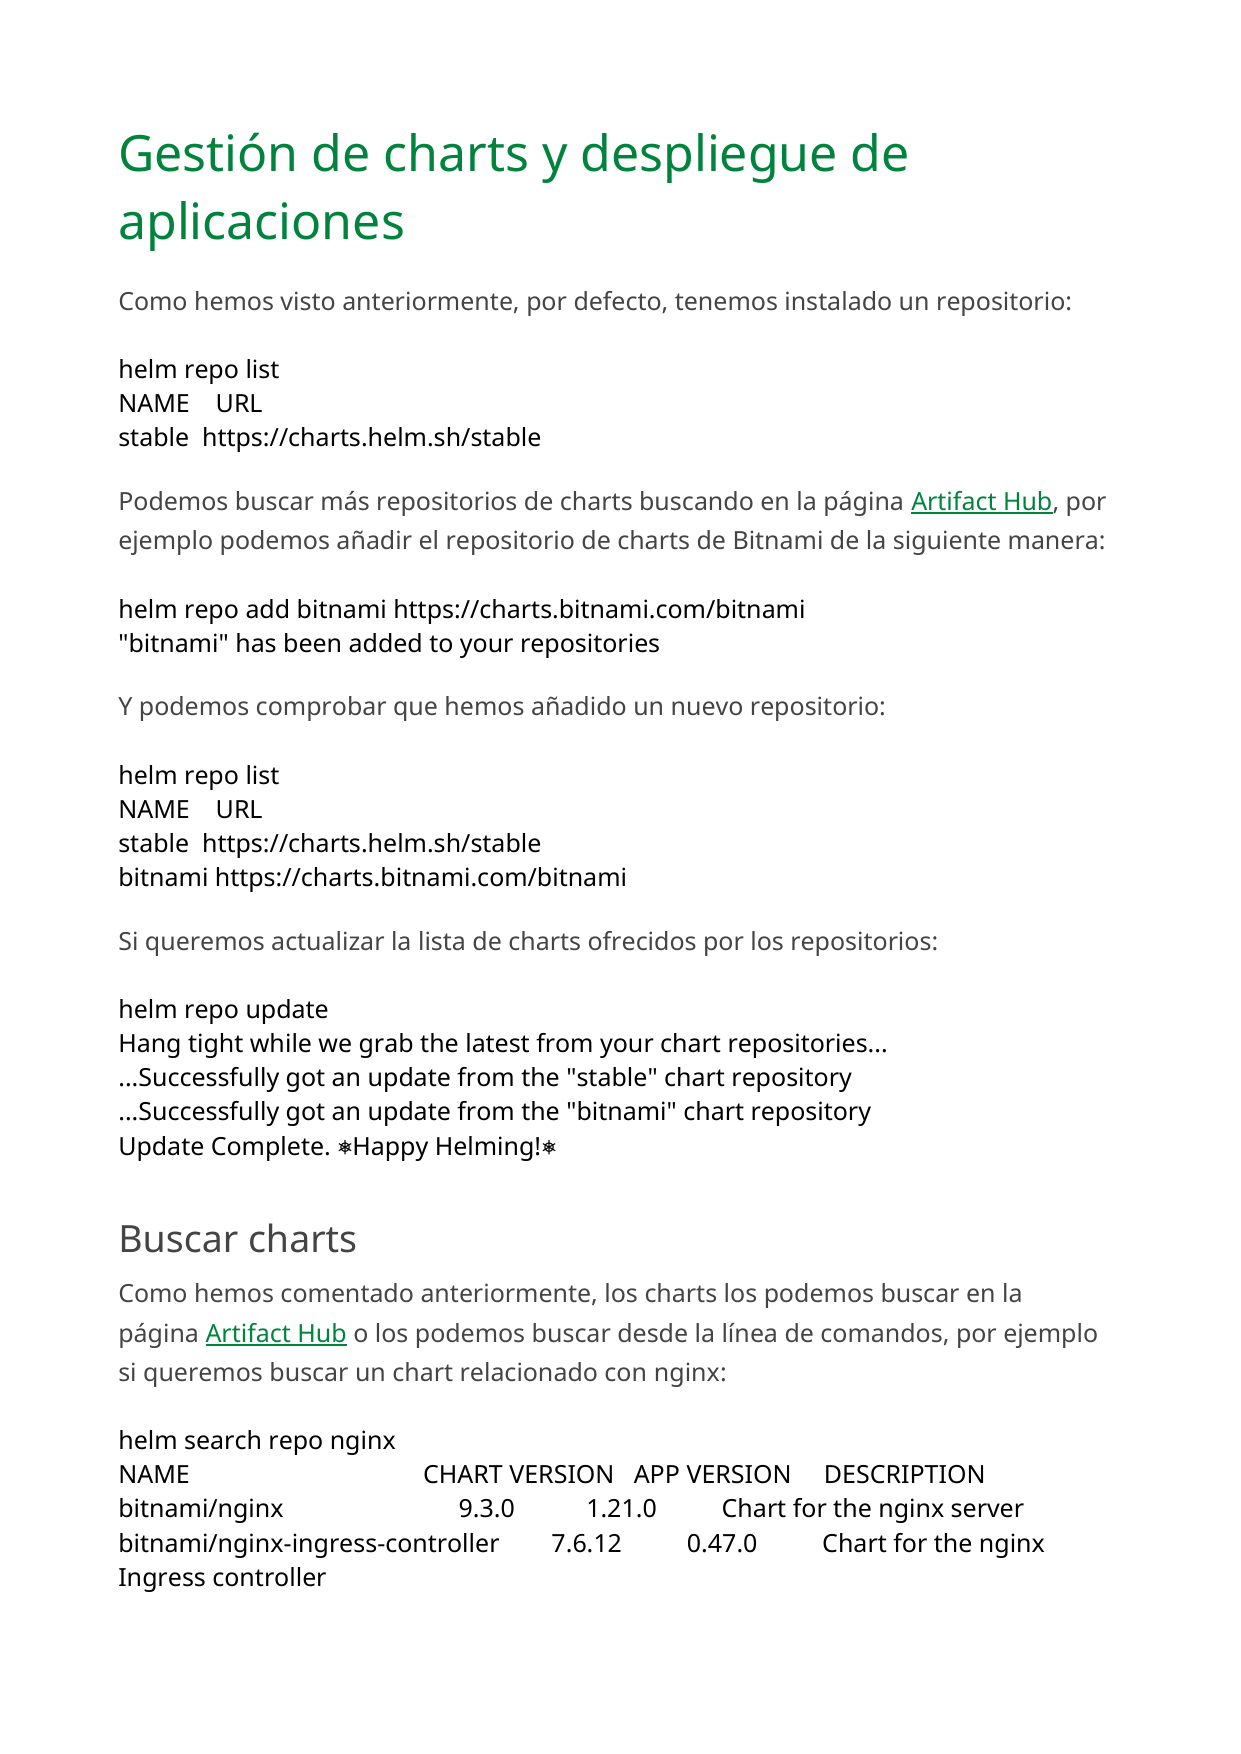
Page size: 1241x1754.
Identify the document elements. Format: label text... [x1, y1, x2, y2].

text ...Successfully got an update from the "bitnami" chart repository [118, 1094, 1122, 1128]
text NAME URL [118, 792, 1122, 826]
text bitnami/nginx 9.3.0 1.21.0 Chart for the nginx server [118, 1491, 1122, 1525]
text stable https://charts.helm.sh/stable [118, 420, 1122, 454]
text Como hemos visto anteriormente, por defecto, tenemos instalado un repositorio: [118, 283, 1122, 317]
text Y podemos comprobar que hemos añadido un nuevo repositorio: [118, 689, 1122, 723]
text helm search repo nginx [118, 1423, 1122, 1457]
text bitnami https://charts.bitnami.com/bitnami [118, 860, 1122, 894]
text Hang tight while we grab the latest from your chart repositories... [118, 1026, 1122, 1060]
subtitle Buscar charts [118, 1212, 1122, 1263]
text Como hemos comentado anteriormente, los charts los podemos buscar en la página Artifact Hub o los podemos buscar desde la línea de comandos, por ejemplo si queremos buscar un chart relacionado con nginx: [118, 1276, 1122, 1388]
text NAME CHART VERSION APP VERSION DESCRIPTION [118, 1457, 1122, 1491]
subtitle Gestión de charts y despliegue de aplicaciones [118, 118, 1075, 254]
text Si queremos actualizar la lista de charts ofrecidos por los repositorios: [118, 923, 1122, 957]
text NAME URL [118, 386, 1122, 420]
text bitnami/nginx-ingress-controller 7.6.12 0.47.0 Chart for the nginx Ingress controller [118, 1525, 1122, 1593]
text helm repo list [118, 352, 1122, 386]
text helm repo add bitnami https://charts.bitnami.com/bitnami [118, 591, 1122, 625]
text Update Complete. ⎈Happy Helming!⎈ [118, 1128, 1122, 1162]
text helm repo update [118, 992, 1122, 1026]
text stable https://charts.helm.sh/stable [118, 826, 1122, 860]
text "bitnami" has been added to your repositories [118, 625, 1122, 659]
text Podemos buscar más repositorios de charts buscando en la página Artifact Hub, por ejemplo podemos añadir el repositorio de charts de Bitnami de la siguiente manera: [118, 483, 1122, 557]
text ...Successfully got an update from the "stable" chart repository [118, 1060, 1122, 1094]
text helm repo list [118, 757, 1122, 792]
